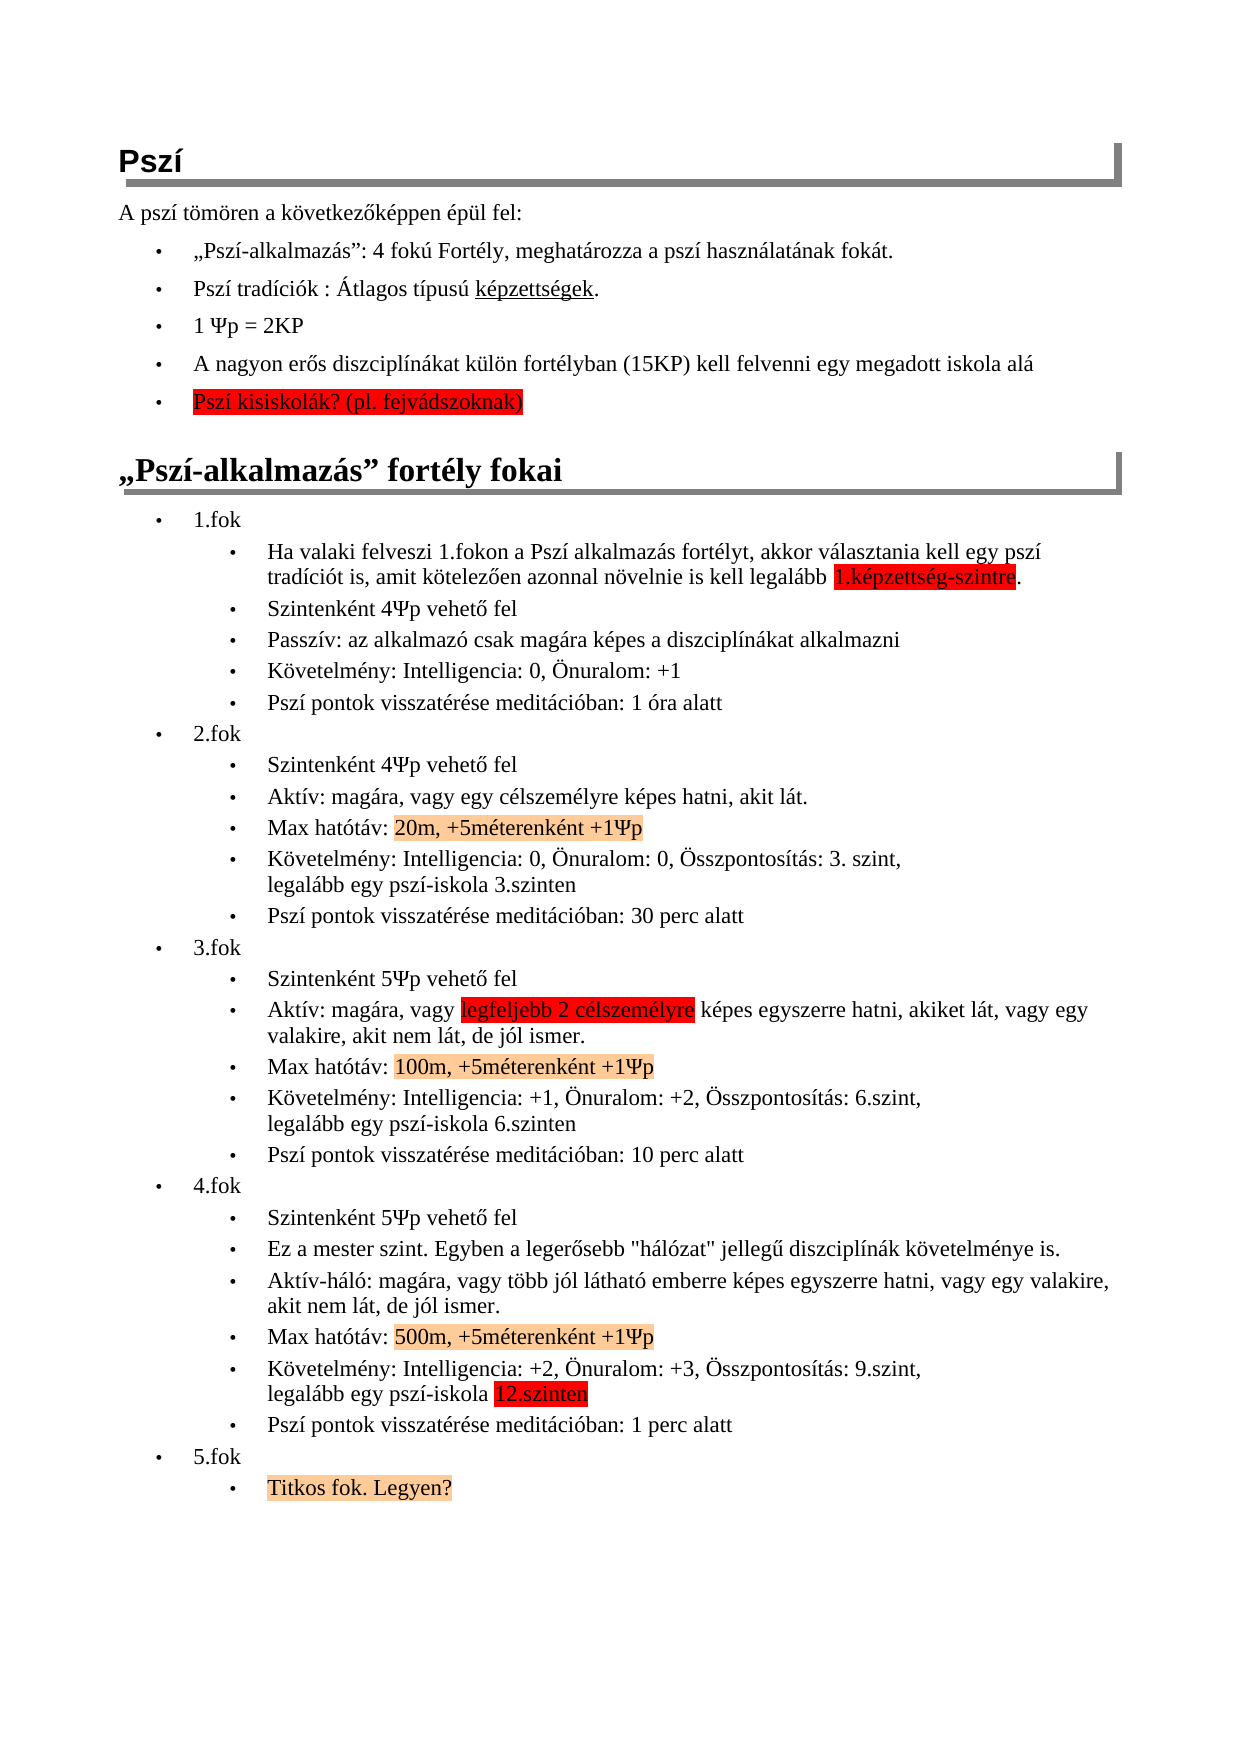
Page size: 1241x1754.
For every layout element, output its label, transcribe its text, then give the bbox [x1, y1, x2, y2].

list Követelmény: Intelligencia: +1, Önuralom: +2, Összpontosítás: 6.szint, legalább egy pszí-iskola 6.szinten [229, 1085, 1122, 1136]
list Passzív: az alkalmazó csak magára képes a diszciplínákat alkalmazni [229, 627, 1122, 652]
list Max hatótáv: 100m, +5méterenként +1Ψp [229, 1054, 1122, 1079]
list Max hatótáv: 20m, +5méterenként +1Ψp [229, 815, 1122, 841]
list Ez a mester szint. Egyben a legerősebb "hálózat" jellegű diszciplínák követelménye is. [229, 1236, 1122, 1262]
list Szintenként 5Ψp vehető fel [229, 1205, 1122, 1230]
list Pszí kisiskolák? (pl. fejvádszoknak) [156, 389, 1122, 415]
list 5.fok [156, 1444, 1122, 1469]
subtitle Pszí [118, 143, 1114, 179]
list Szintenként 4Ψp vehető fel [229, 752, 1122, 778]
list Titkos fok. Legyen? [229, 1475, 1122, 1501]
list Pszí pontok visszatérése meditációban: 10 perc alatt [229, 1142, 1122, 1168]
list Aktív: magára, vagy legfeljebb 2 célszemélyre képes egyszerre hatni, akiket lát, vagy egy valakire, akit nem lát, de jól ismer. [229, 997, 1122, 1048]
list A nagyon erős diszciplínákat külön fortélyban (15KP) kell felvenni egy megadott iskola alá [156, 351, 1122, 377]
list 3.fok [156, 934, 1122, 960]
list Max hatótáv: 500m, +5méterenként +1Ψp [229, 1324, 1122, 1350]
list 2.fok [156, 721, 1122, 746]
list 1 Ψp = 2KP [156, 313, 1122, 339]
text A pszí tömören a következőképpen épül fel: [118, 200, 1122, 225]
list Követelmény: Intelligencia: 0, Önuralom: 0, Összpontosítás: 3. szint, legalább egy pszí-iskola 3.szinten [229, 846, 1122, 897]
list Aktív: magára, vagy egy célszemélyre képes hatni, akit lát. [229, 784, 1122, 809]
list 1.fok [156, 507, 1122, 533]
list Szintenként 5Ψp vehető fel [229, 966, 1122, 991]
subtitle „Pszí-alkalmazás” fortély fokai [118, 452, 1116, 489]
list Aktív-háló: magára, vagy több jól látható emberre képes egyszerre hatni, vagy egy valakire, akit nem lát, de jól ismer. [229, 1268, 1122, 1318]
list Pszí pontok visszatérése meditációban: 1 óra alatt [229, 690, 1122, 715]
list „Pszí-alkalmazás”: 4 fokú Fortély, meghatározza a pszí használatának fokát. [156, 238, 1122, 263]
list Ha valaki felveszi 1.fokon a Pszí alkalmazás fortélyt, akkor választania kell egy pszí tradíciót is, amit kötelezően azonnal növelnie is kell legalább 1.képzettség-szintre. [229, 539, 1122, 590]
list Követelmény: Intelligencia: 0, Önuralom: +1 [229, 658, 1122, 684]
list 4.fok [156, 1173, 1122, 1199]
list Szintenként 4Ψp vehető fel [229, 596, 1122, 621]
list Pszí pontok visszatérése meditációban: 1 perc alatt [229, 1412, 1122, 1438]
list Pszí pontok visszatérése meditációban: 30 perc alatt [229, 903, 1122, 929]
list Pszí tradíciók : Átlagos típusú képzettségek. [156, 276, 1122, 301]
list Követelmény: Intelligencia: +2, Önuralom: +3, Összpontosítás: 9.szint, legalább egy pszí-iskola 12.szinten [229, 1356, 1122, 1407]
